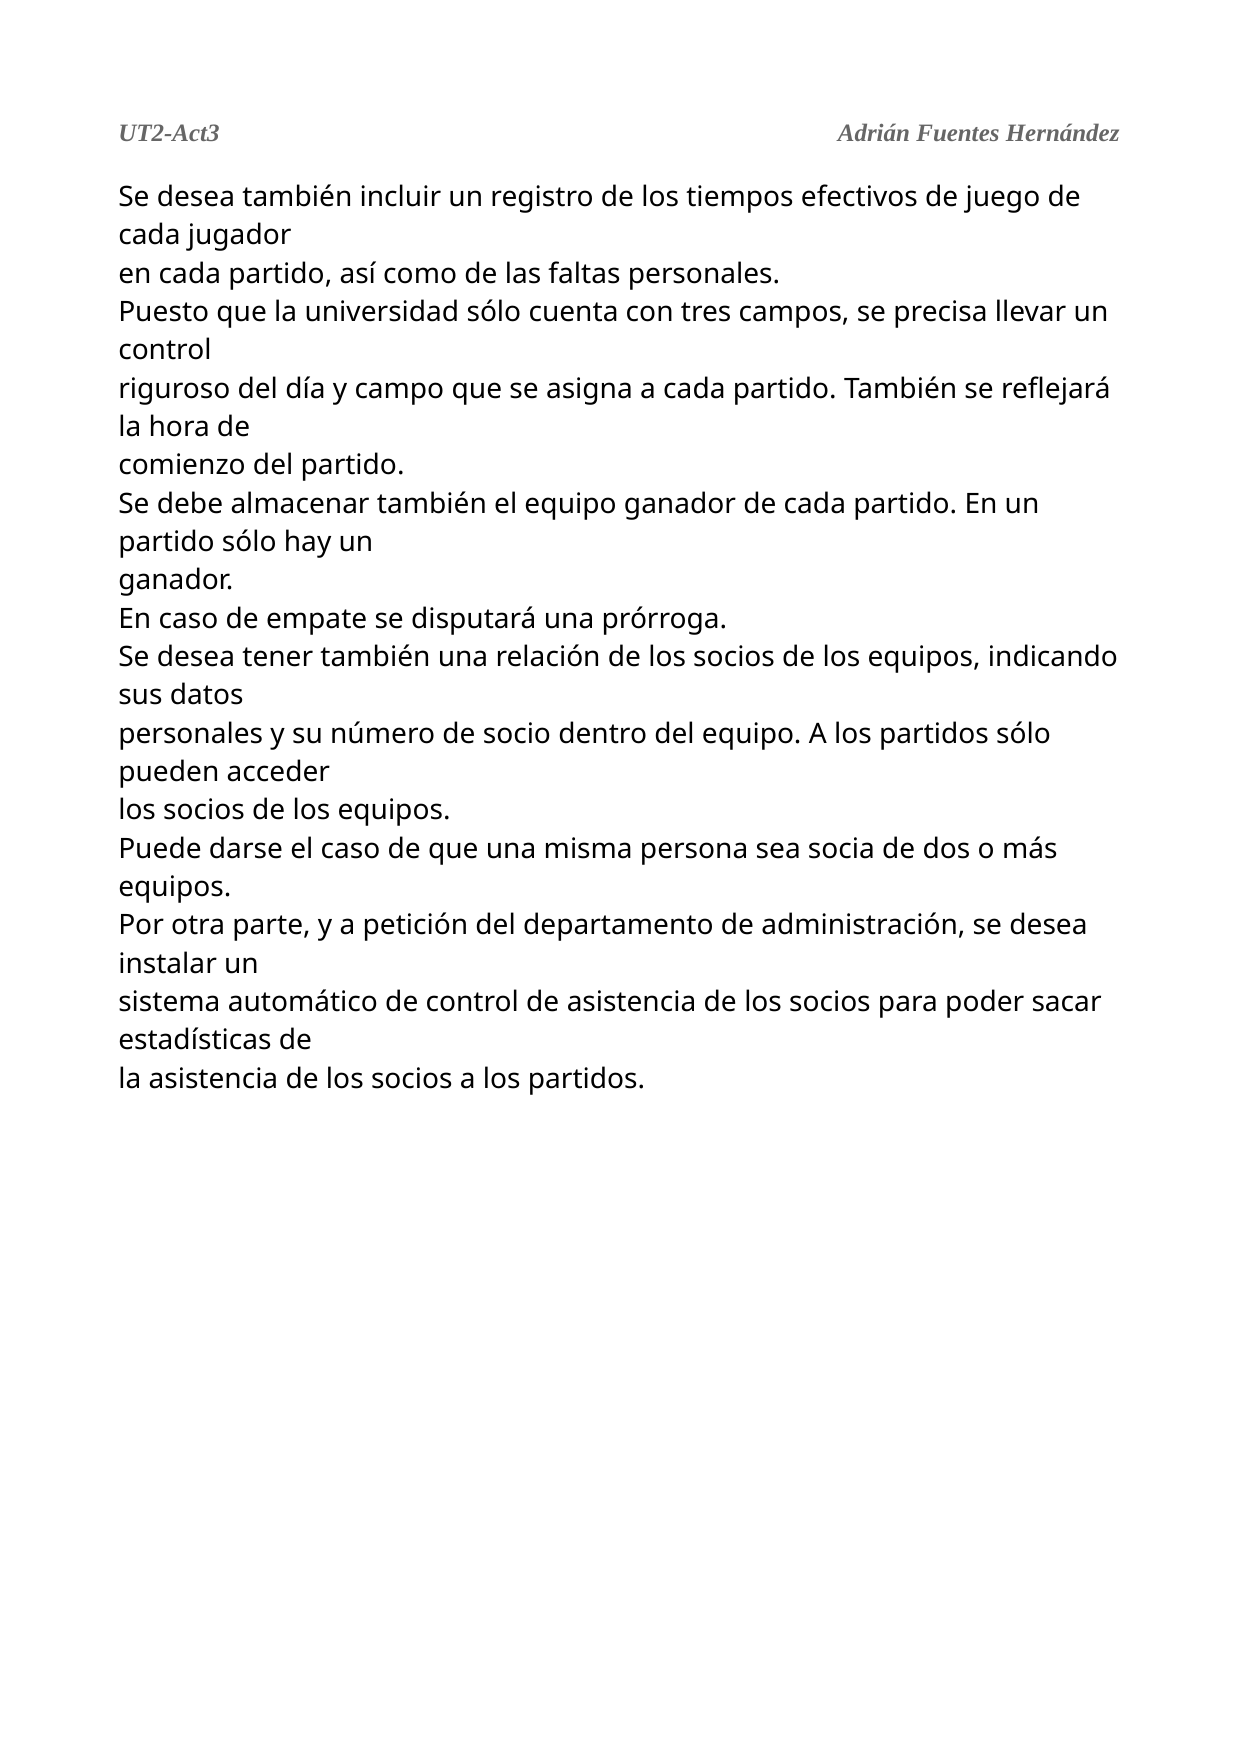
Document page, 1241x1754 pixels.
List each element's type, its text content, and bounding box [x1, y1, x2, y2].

text Se desea también incluir un registro de los tiempos efectivos de juego de cada jugador en cada partido, así como de las faltas personales. Puesto que la universidad sólo cuenta con tres campos, se precisa llevar un control riguroso del día y campo que se asigna a cada partido. También se reflejará la hora de comienzo del partido. Se debe almacenar también el equipo ganador de cada partido. En un partido sólo hay un ganador. En caso de empate se disputará una prórroga. Se desea tener también una relación de los socios de los equipos, indicando sus datos personales y su número de socio dentro del equipo. A los partidos sólo pueden acceder los socios de los equipos. Puede darse el caso de que una misma persona sea socia de dos o más equipos. Por otra parte, y a petición del departamento de administración, se desea instalar un sistema automático de control de asistencia de los socios para poder sacar estadísticas de la asistencia de los socios a los partidos. [118, 176, 1122, 1096]
